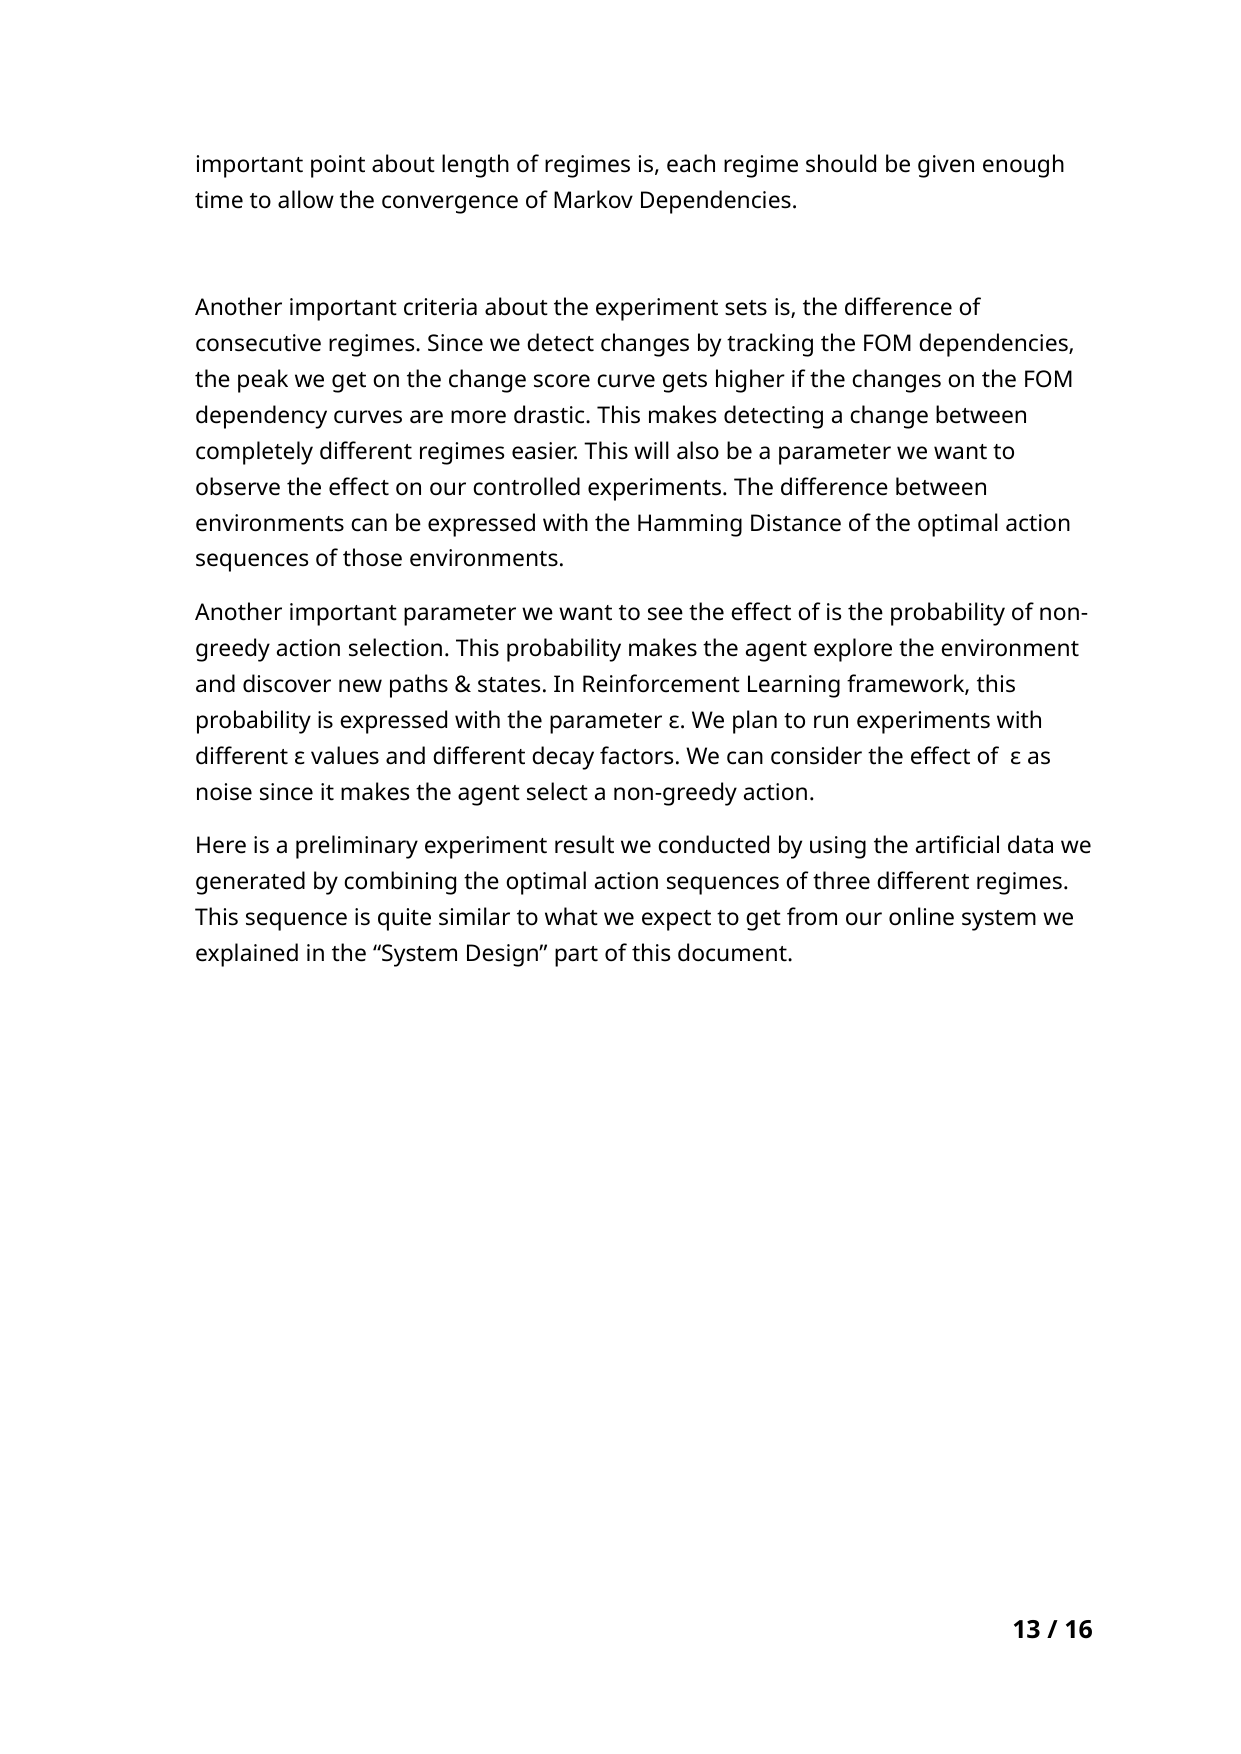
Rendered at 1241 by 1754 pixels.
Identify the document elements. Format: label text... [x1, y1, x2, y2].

list Another important parameter we want to see the effect of is the probability of non-greedy action selection. This probability makes the agent explore the environment and discover new paths & states. In Reinforcement Learning framework, this probability is expressed with the parameter ε. We plan to run experiments with different ε values and different decay factors. We can consider the effect of ε as noise since it makes the agent select a non-greedy action. [148, 596, 1093, 807]
list important point about length of regimes is, each regime should be given enough time to allow the convergence of Markov Dependencies. [148, 148, 1093, 215]
list Here is a preliminary experiment result we conducted by using the artificial data we generated by combining the optimal action sequences of three different regimes. This sequence is quite similar to what we expect to get from our online system we explained in the “System Design” part of this document. [148, 829, 1093, 968]
list Another important criteria about the experiment sets is, the difference of consecutive regimes. Since we detect changes by tracking the FOM dependencies, the peak we get on the change score curve gets higher if the changes on the FOM dependency curves are more drastic. This makes detecting a change between completely different regimes easier. This will also be a parameter we want to observe the effect on our controlled experiments. The difference between environments can be expressed with the Hamming Distance of the optimal action sequences of those environments. [148, 291, 1093, 574]
